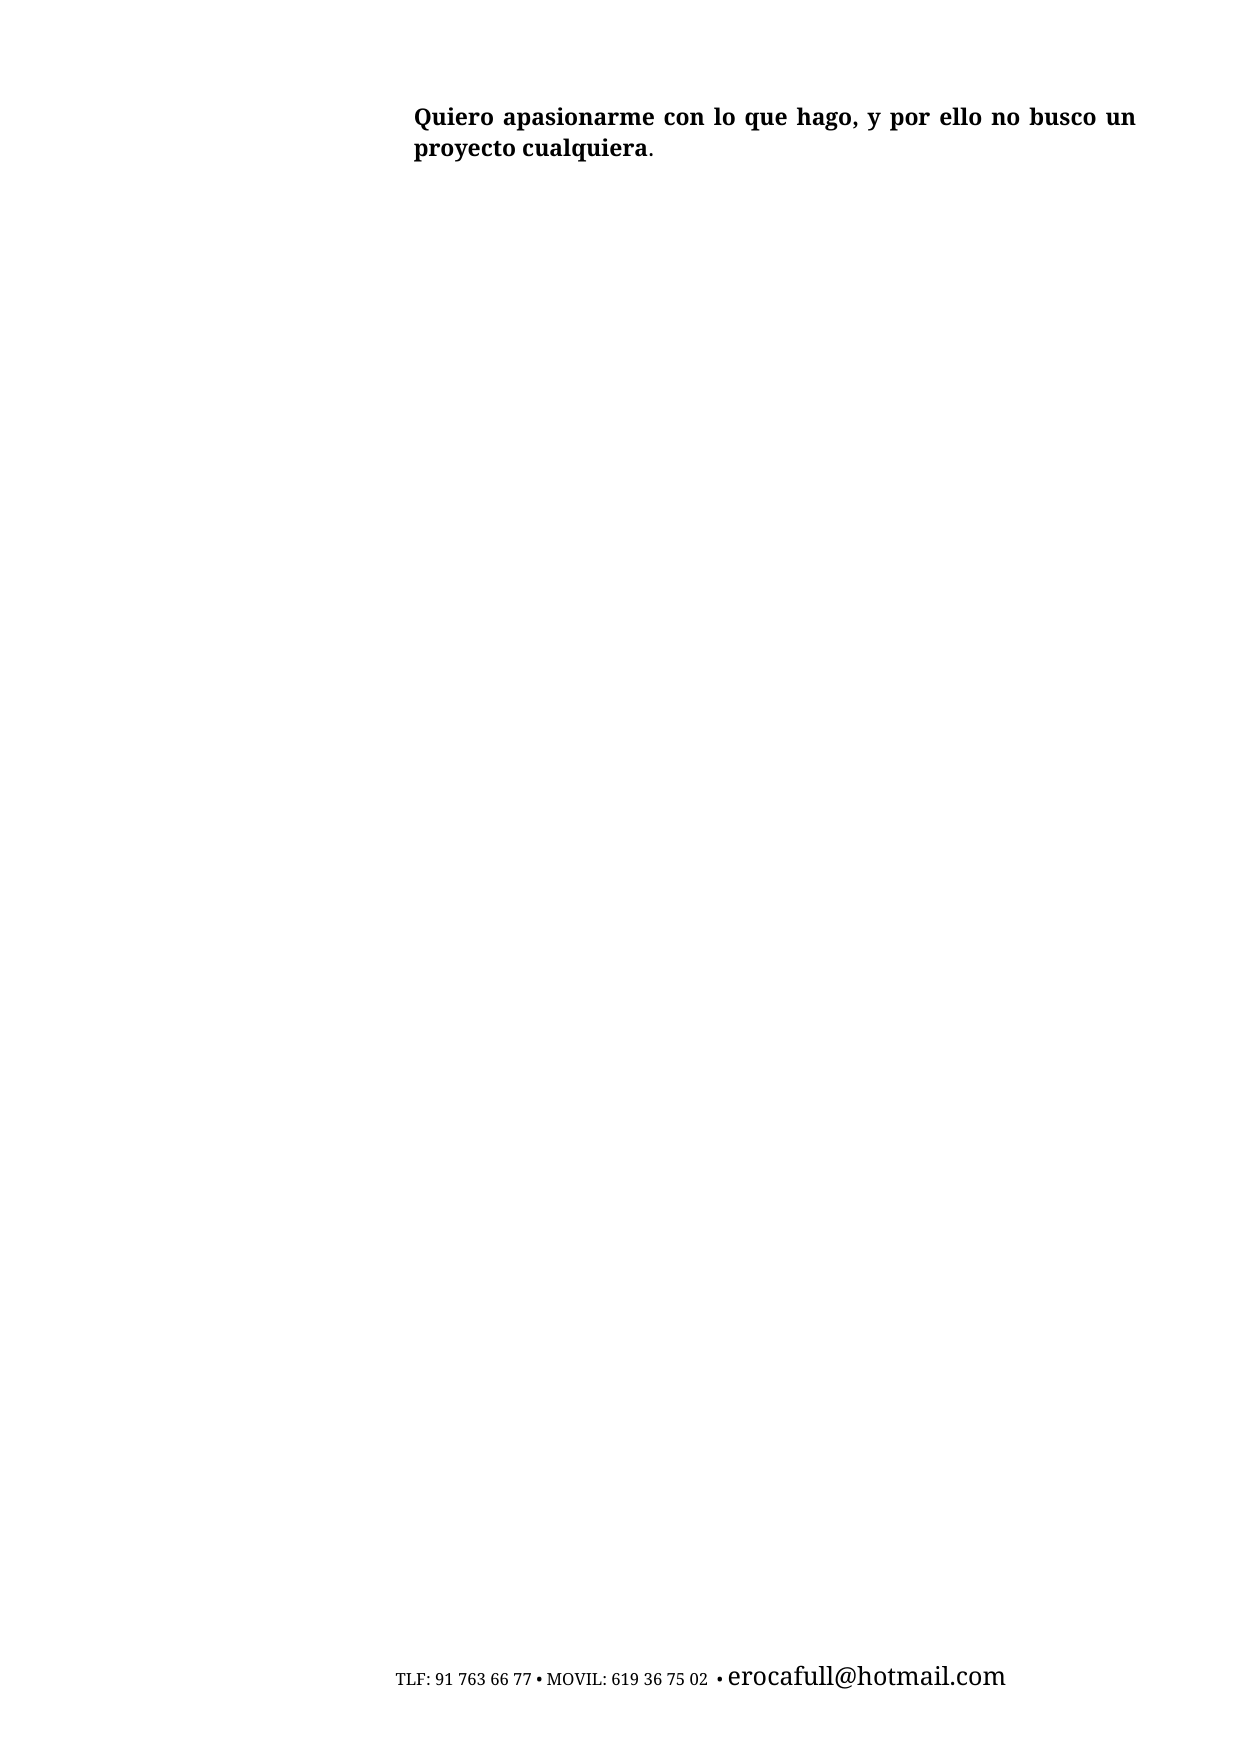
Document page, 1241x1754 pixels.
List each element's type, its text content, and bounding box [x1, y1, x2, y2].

table_cell Quiero apasionarme con lo que hago, y por ello no busco un proyecto cualquiera. [402, 100, 1148, 186]
table_cell [177, 100, 402, 186]
